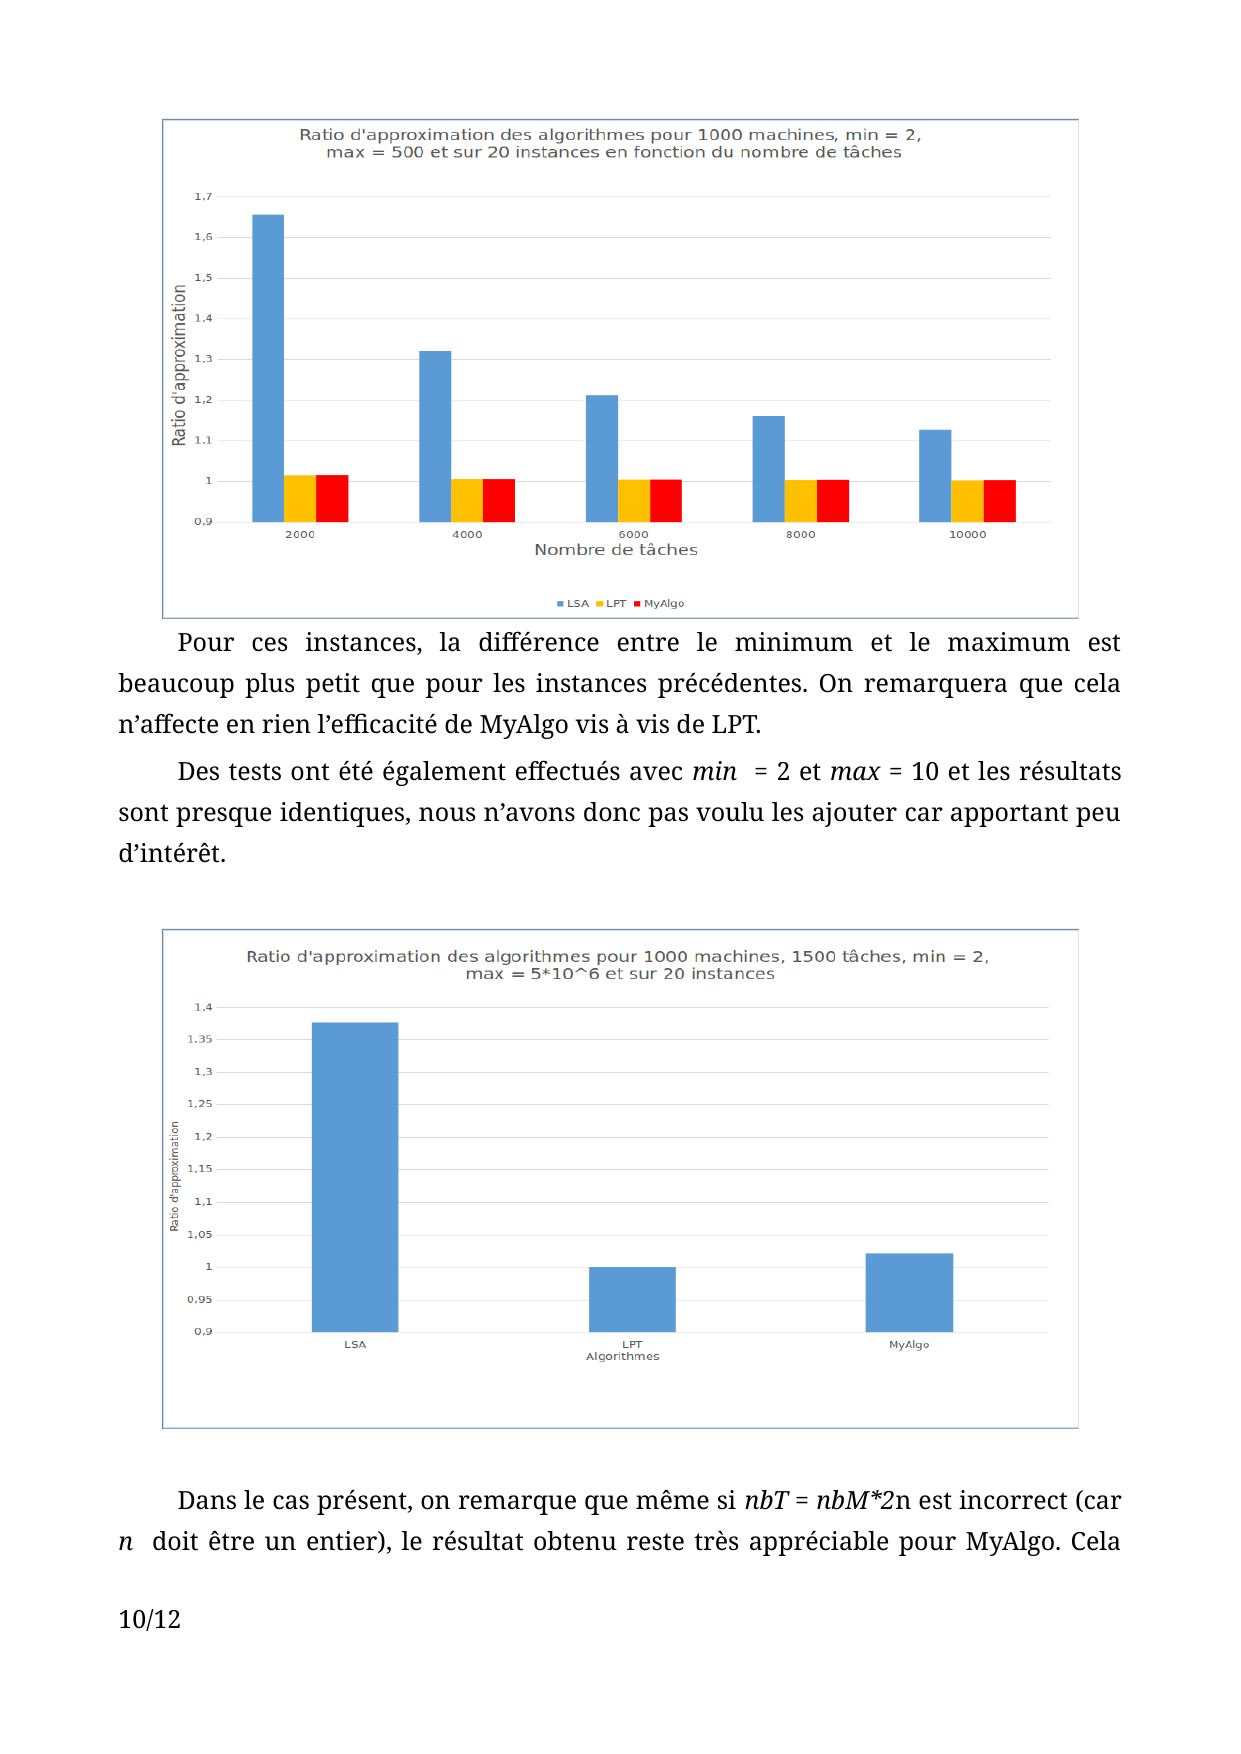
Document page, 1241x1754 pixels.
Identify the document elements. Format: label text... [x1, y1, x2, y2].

text Des tests ont été également effectués avec min = 2 et max = 10 et les résultats sont presque identiques, nous n’avons donc pas voulu les ajouter car apportant peu d’intérêt. [118, 753, 1122, 869]
picture [161, 928, 1079, 1429]
text Dans le cas présent, on remarque que même si nbT = nbM*2n est incorrect (car n doit être un entier), le résultat obtenu reste très appréciable pour MyAlgo. Cela [118, 1482, 1122, 1557]
picture [161, 118, 1079, 619]
text Pour ces instances, la différence entre le minimum et le maximum est beaucoup plus petit que pour les instances précédentes. On remarquera que cela n’affecte en rien l’efficacité de MyAlgo vis à vis de LPT. [118, 118, 1122, 741]
